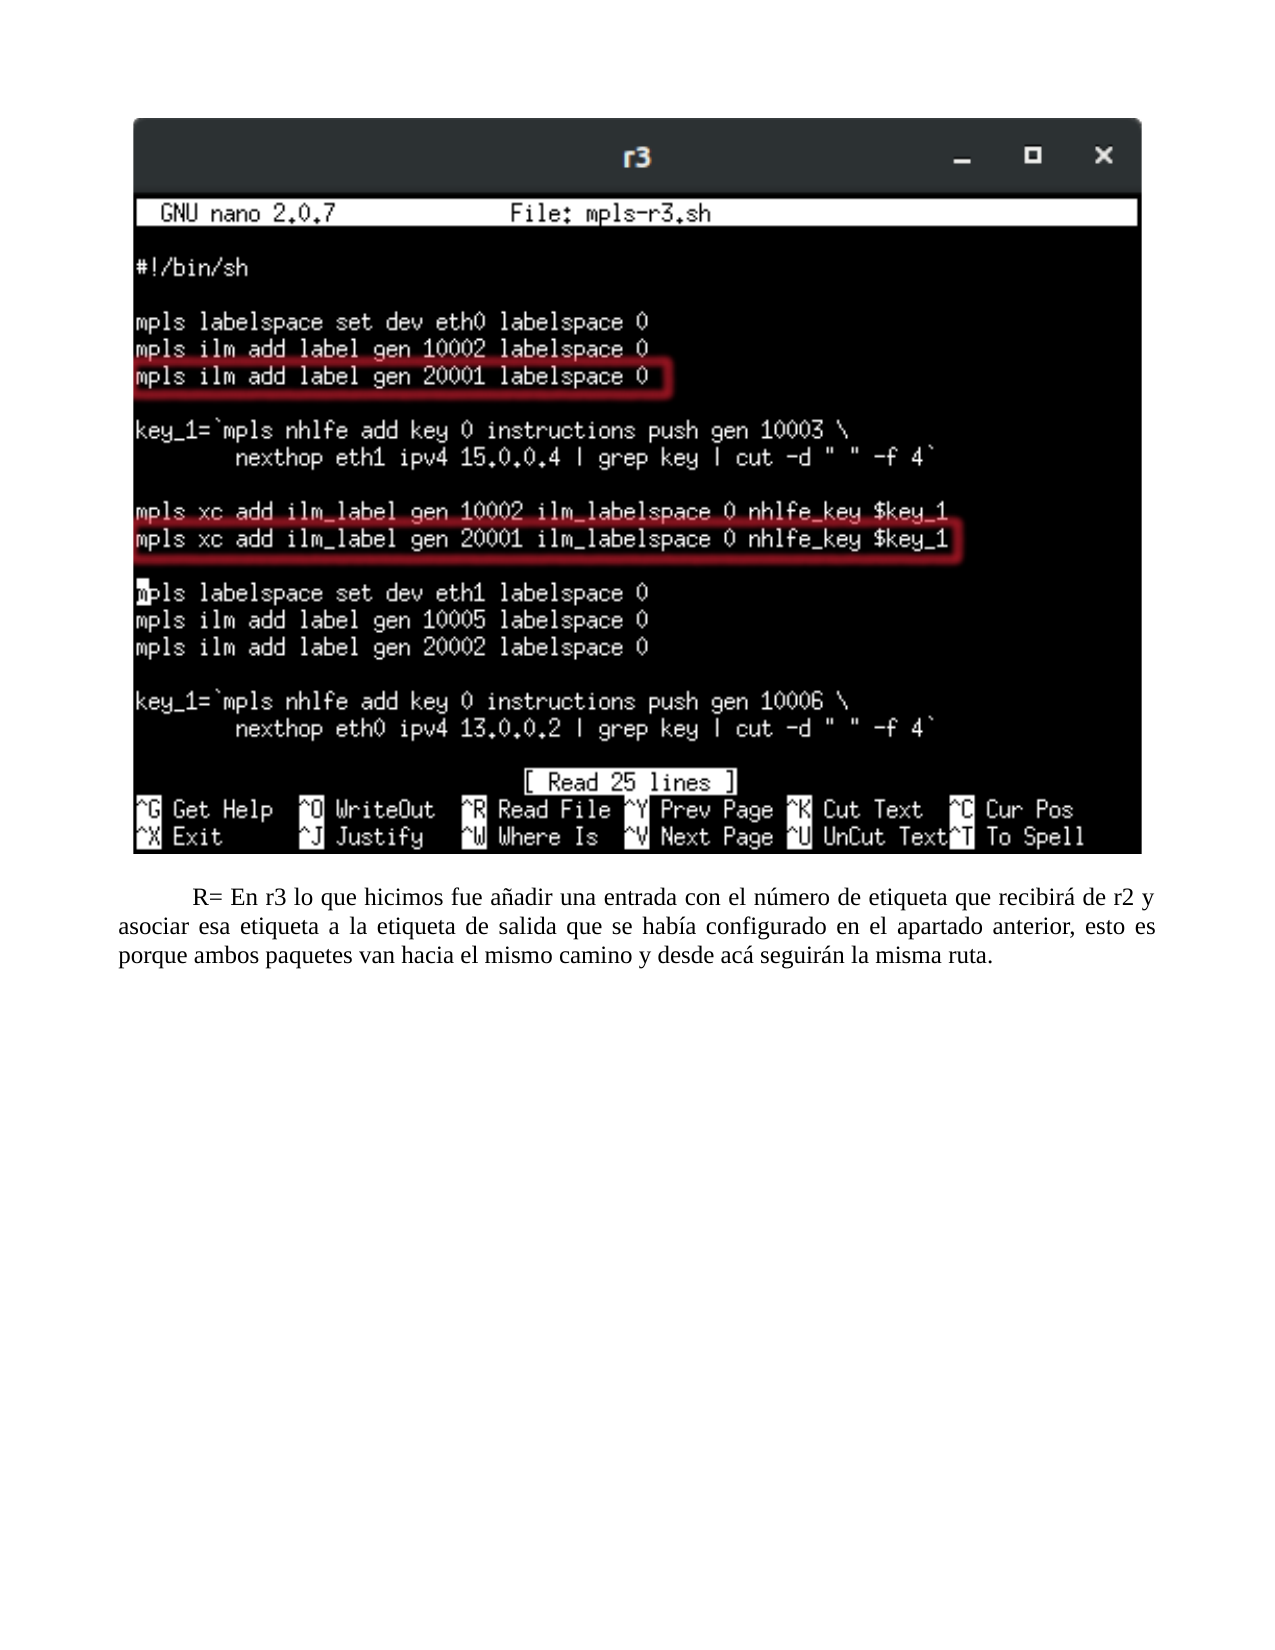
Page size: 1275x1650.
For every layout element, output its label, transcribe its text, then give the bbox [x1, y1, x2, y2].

picture [133, 118, 1142, 854]
text R= En r3 lo que hicimos fue añadir una entrada con el número de etiqueta que recibirá de r2 y asociar esa etiqueta a la etiqueta de salida que se había configurado en el apartado anterior, esto es porque ambos paquetes van hacia el mismo camino y desde acá seguirán la misma ruta. [118, 882, 1157, 969]
